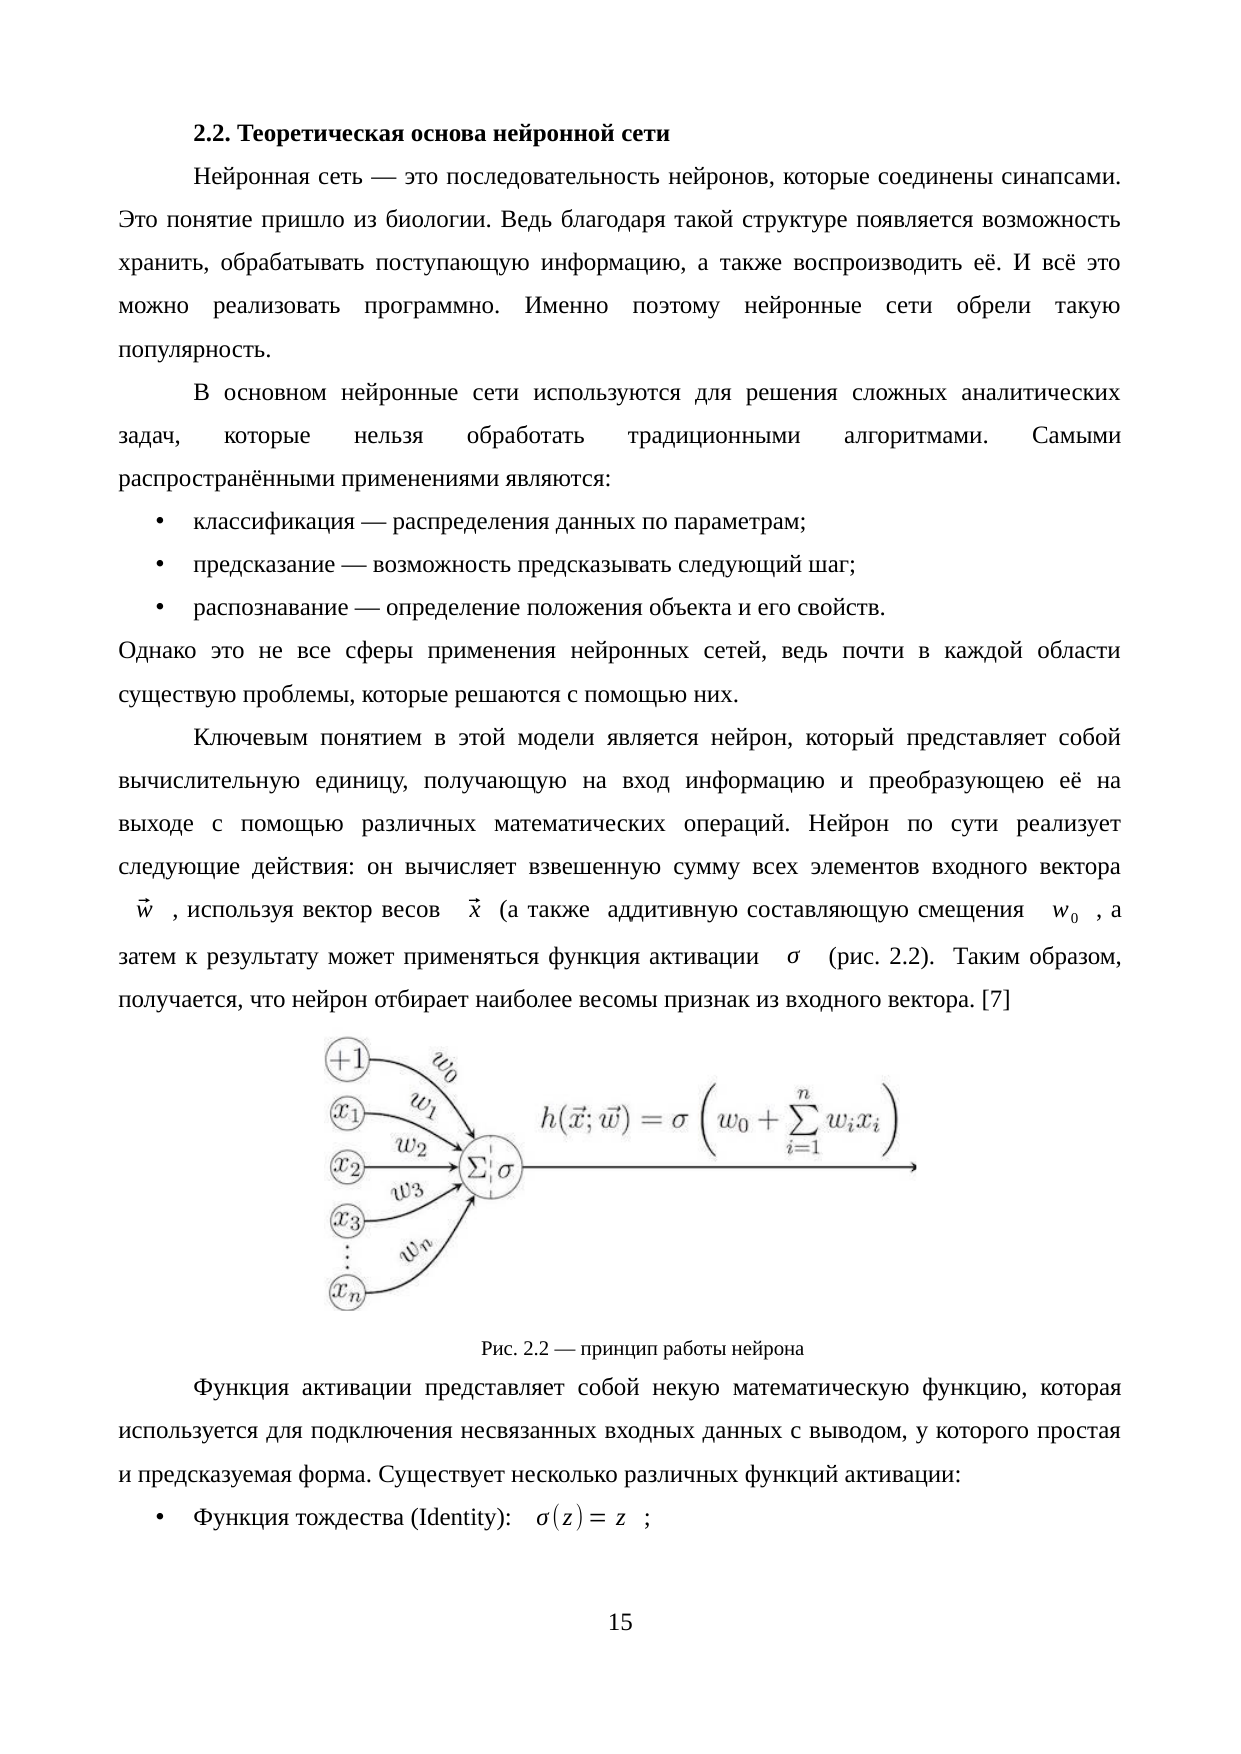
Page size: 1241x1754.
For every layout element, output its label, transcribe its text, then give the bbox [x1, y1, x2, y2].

text Однако это не все сферы применения нейронных сетей, ведь почти в каждой области существую проблемы, которые решаются с помощью них. [118, 636, 1122, 707]
list классификация — распределения данных по параметрам; [156, 506, 1122, 535]
text В основном нейронные сети используются для решения сложных аналитических задач, которые нельзя обработать традиционными алгоритмами. Самыми распространёнными применениями являются: [118, 377, 1122, 492]
text Функция активации представляет собой некую математическую функцию, которая используется для подключения несвязанных входных данных с выводом, у которого простая и предсказуемая форма. Существует несколько различных функций активации: [118, 1372, 1122, 1487]
text 2.2. Теоретическая основа нейронной сети [118, 118, 1122, 147]
list предсказание — возможность предсказывать следующий шаг; [156, 549, 1122, 578]
list Функция тождества (Identity): ; [156, 1502, 1122, 1532]
text Нейронная сеть — это последовательность нейронов, которые соединены синапсами. Это понятие пришло из биологии. Ведь благодаря такой структуре появляется возможность хранить, обрабатывать поступающую информацию, а также воспроизводить её. И всё это можно реализовать программно. Именно поэтому нейронные сети обрели такую популярность. [118, 161, 1122, 362]
list распознавание — определение положения объекта и его свойств. [156, 592, 1122, 621]
picture [323, 1027, 917, 1311]
text Ключевым понятием в этой модели является нейрон, который представляет собой вычислительную единицу, получающую на вход информацию и преобразующею её на выходе с помощью различных математических операций. Нейрон по сути реализует следующие действия: он вычисляет взвешенную сумму всех элементов входного вектора , используя вектор весов (а также аддитивную составляющую смещения , а затем к результату может применяться функция активации (рис. 2.2). Таким образом, получается, что нейрон отбирает наиболее весомы признак из входного вектора. [7] [118, 722, 1122, 1013]
